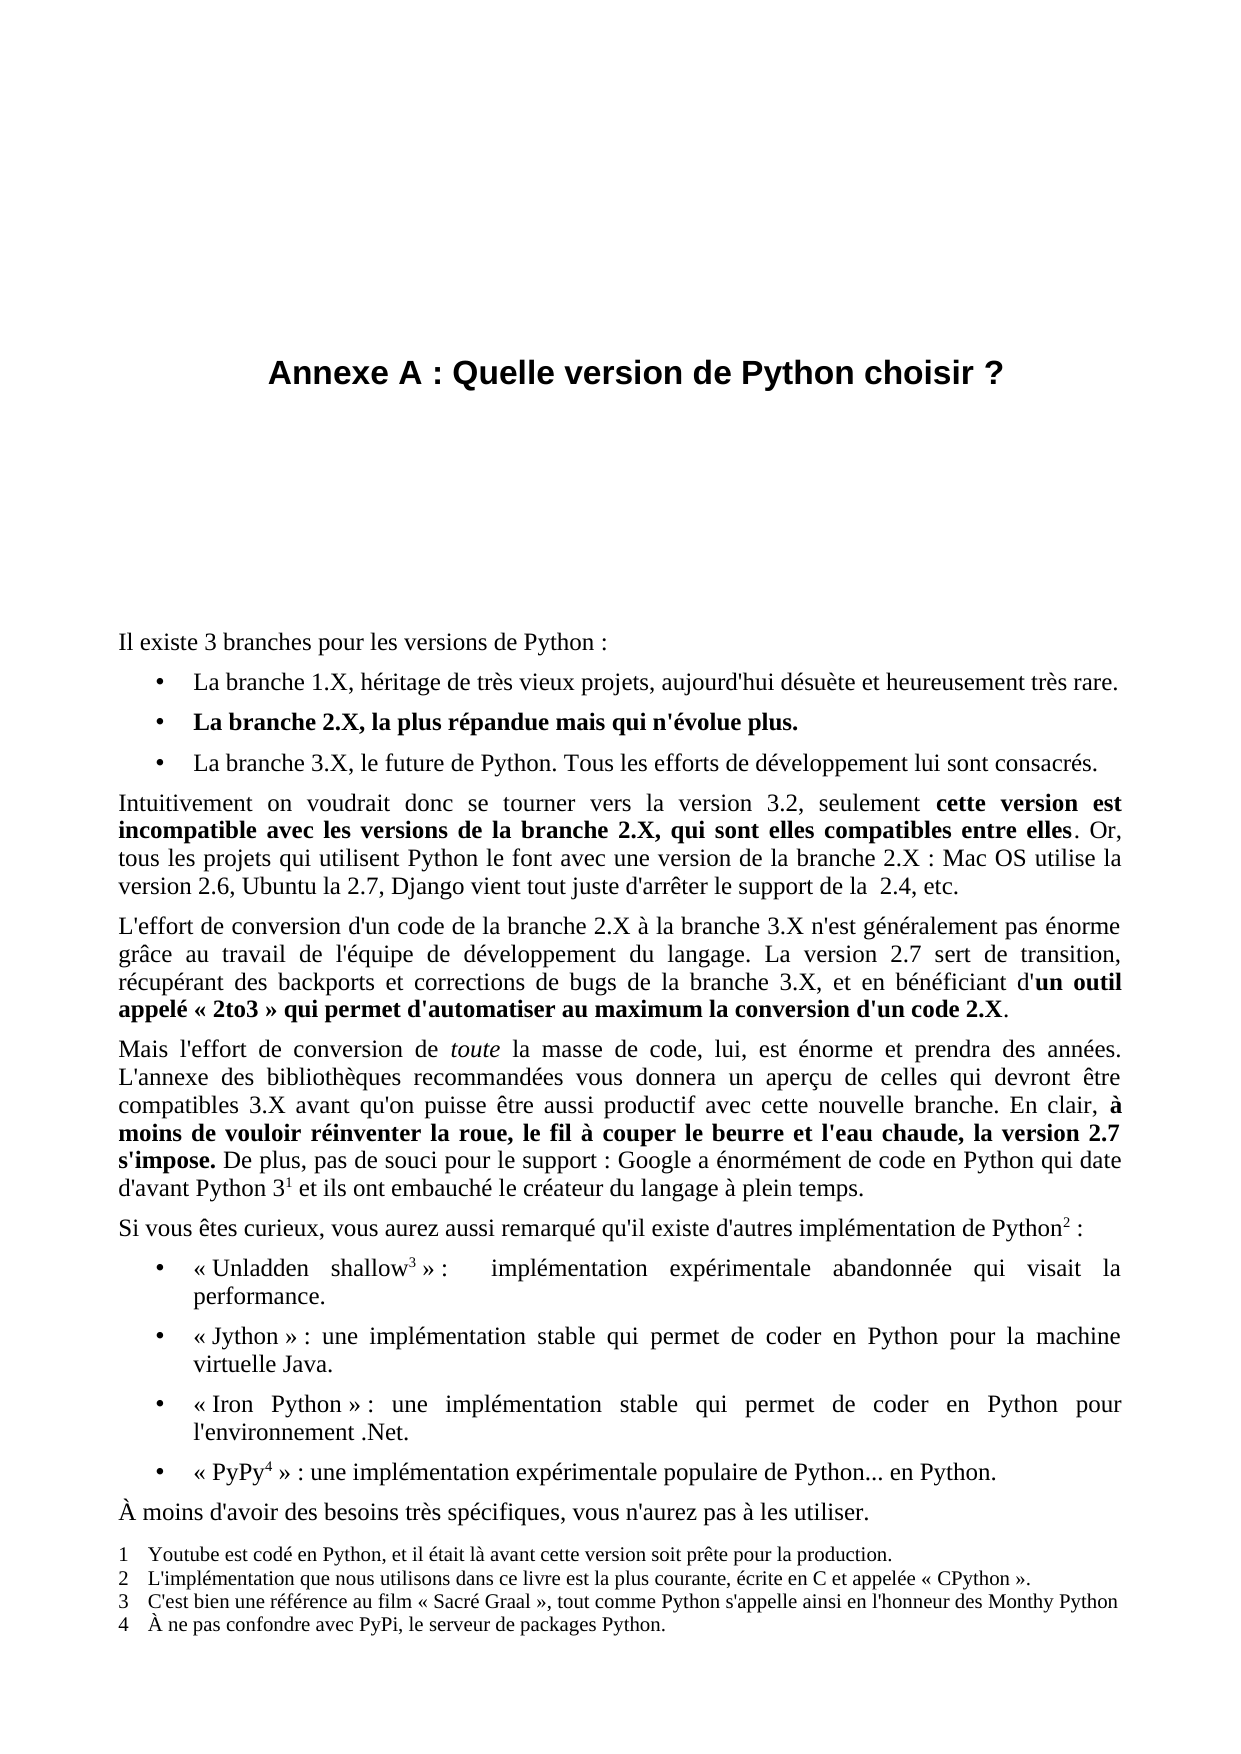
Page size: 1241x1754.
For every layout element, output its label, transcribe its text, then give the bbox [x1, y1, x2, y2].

list C'est bien une référence au film « Sacré Graal », tout comme Python s'appelle ainsi en l'honneur des Monthy Python [118, 1589, 1122, 1613]
text Mais l'effort de conversion de toute la masse de code, lui, est énorme et prendra des années. L'annexe des bibliothèques recommandées vous donnera un aperçu de celles qui devront être compatibles 3.X avant qu'on puisse être aussi productif avec cette nouvelle branche. En clair, à moins de vouloir réinventer la roue, le fil à couper le beurre et l'eau chaude, la version 2.7 s'impose. De plus, pas de souci pour le support : Google a énormément de code en Python qui date d'avant Python 3 et ils ont embauché le créateur du langage à plein temps. [118, 1036, 1122, 1202]
subtitle Annexe A : Quelle version de Python choisir ? [118, 354, 1004, 392]
list À ne pas confondre avec PyPi, le serveur de packages Python. [118, 1613, 1122, 1636]
list « Unladden shallow » : implémentation expérimentale abandonnée qui visait la performance. [156, 1254, 1122, 1310]
list La branche 2.X, la plus répandue mais qui n'évolue plus. [156, 708, 1122, 736]
list « PyPy » : une implémentation expérimentale populaire de Python... en Python. [156, 1458, 1122, 1486]
text Youtube est codé en Python, et il était là avant cette version soit prête pour la production. [118, 1543, 1122, 1566]
text L'implémentation que nous utilisons dans ce livre est la plus courante, écrite en C et appelée « CPython ». [118, 1566, 1122, 1589]
text Intuitivement on voudrait donc se tourner vers la version 3.2, seulement cette version est incompatible avec les versions de la branche 2.X, qui sont elles compatibles entre elles. Or, tous les projets qui utilisent Python le font avec une version de la branche 2.X : Mac OS utilise la version 2.6, Ubuntu la 2.7, Django vient tout juste d'arrêter le support de la 2.4, etc. [118, 789, 1122, 900]
list « Jython » : une implémentation stable qui permet de coder en Python pour la machine virtuelle Java. [156, 1322, 1122, 1378]
text À moins d'avoir des besoins très spécifiques, vous n'aurez pas à les utiliser. [118, 1498, 1122, 1526]
text Si vous êtes curieux, vous aurez aussi remarqué qu'il existe d'autres implémentation de Python : [118, 1214, 1122, 1242]
list « Iron Python » : une implémentation stable qui permet de coder en Python pour l'environnement .Net. [156, 1390, 1122, 1446]
text L'effort de conversion d'un code de la branche 2.X à la branche 3.X n'est généralement pas énorme grâce au travail de l'équipe de développement du langage. La version 2.7 sert de transition, récupérant des backports et corrections de bugs de la branche 3.X, et en bénéficiant d'un outil appelé « 2to3 » qui permet d'automatiser au maximum la conversion d'un code 2.X. [118, 912, 1122, 1023]
text Il existe 3 branches pour les versions de Python : [118, 628, 1122, 656]
list La branche 1.X, héritage de très vieux projets, aujourd'hui désuète et heureusement très rare. [156, 668, 1122, 696]
list La branche 3.X, le future de Python. Tous les efforts de développement lui sont consacrés. [156, 749, 1122, 776]
